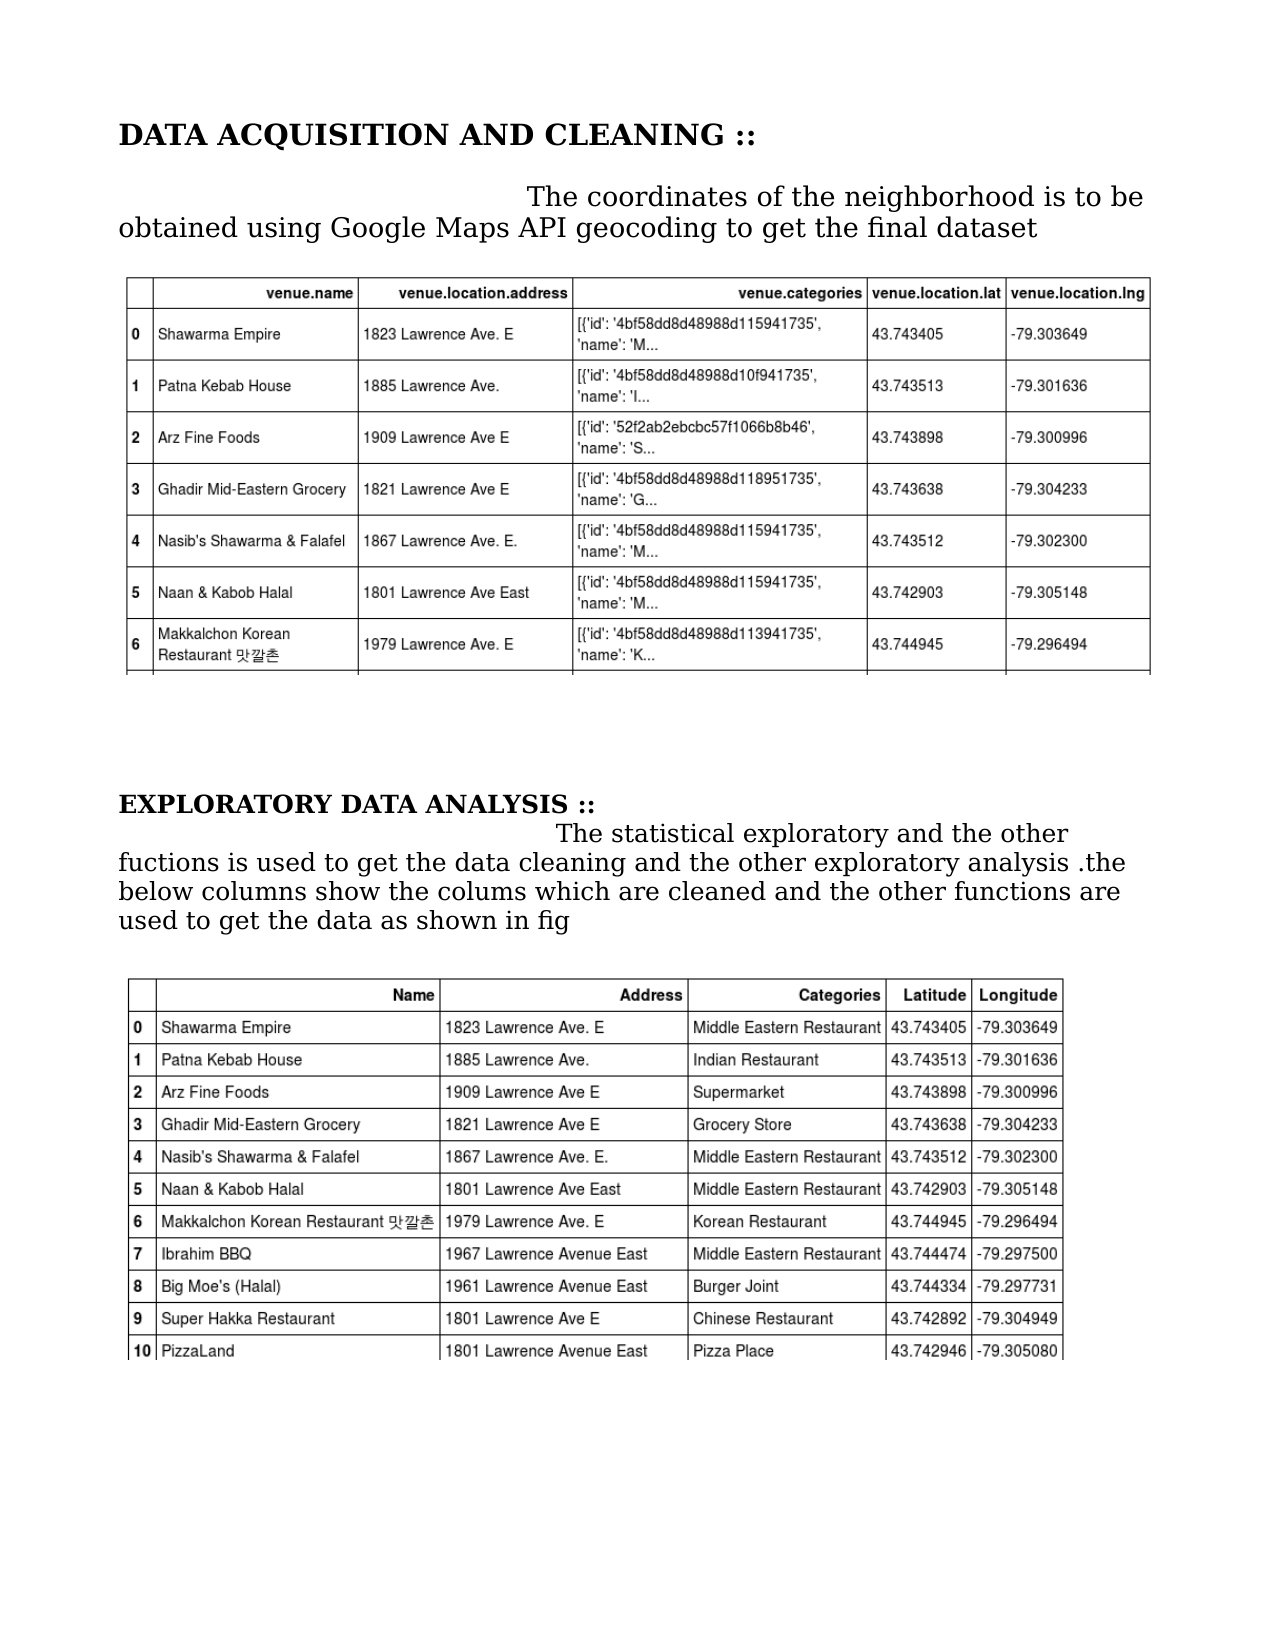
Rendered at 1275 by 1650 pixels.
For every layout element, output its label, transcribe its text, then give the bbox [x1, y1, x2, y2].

text DATA ACQUISITION AND CLEANING :: [118, 118, 1157, 152]
text The coordinates of the neighborhood is to be obtained using Google Maps API geocoding to get the final dataset [118, 181, 1157, 244]
text EXPLORATORY DATA ANALYSIS :: [118, 789, 1157, 819]
picture [118, 273, 1157, 675]
text The statistical exploratory and the other fuctions is used to get the data cleaning and the other exploratory analysis .the below columns show the colums which are cleaned and the other functions are used to get the data as shown in fig [118, 819, 1157, 936]
picture [118, 964, 1157, 1360]
